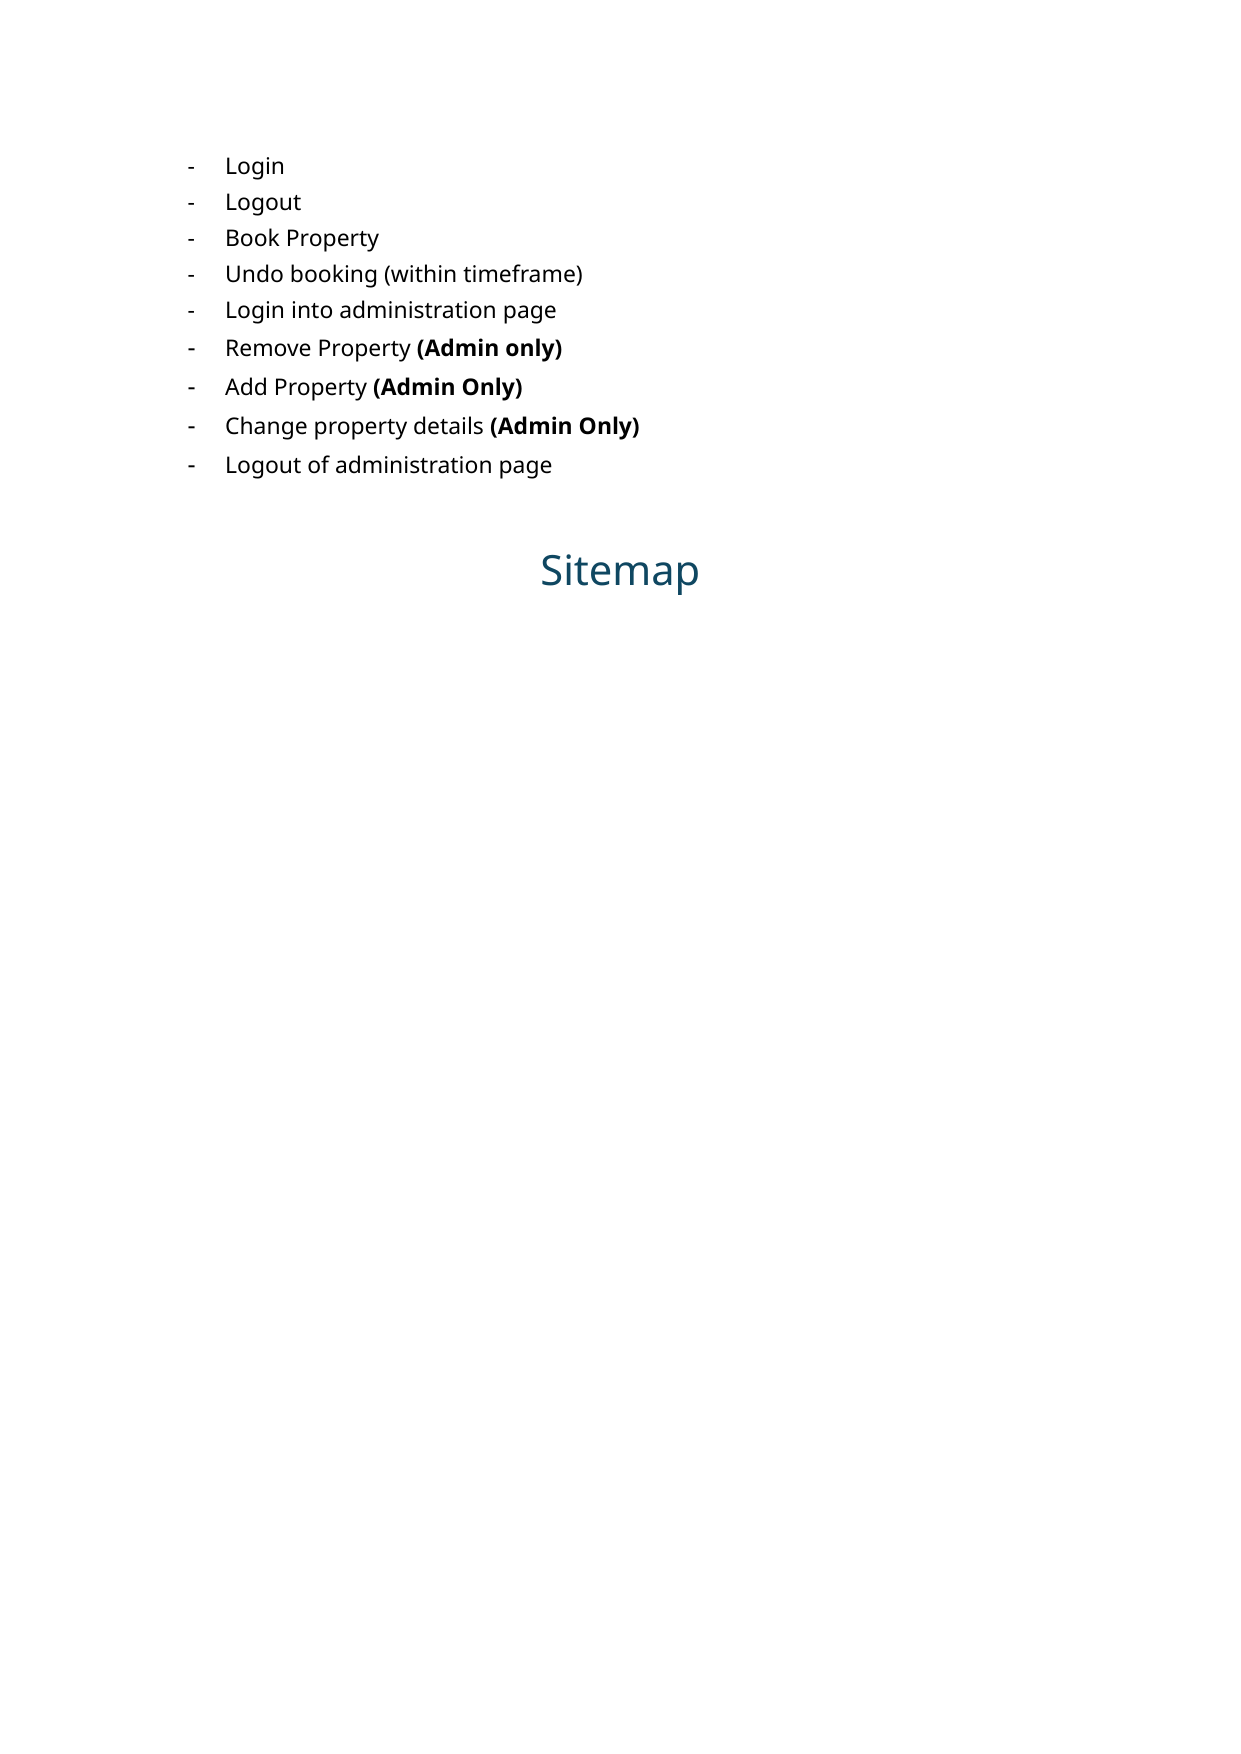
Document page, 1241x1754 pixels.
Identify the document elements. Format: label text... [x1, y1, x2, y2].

list Login into administration page [187, 294, 1090, 325]
list Change property details (Admin Only) [187, 408, 1090, 442]
list Add Property (Admin Only) [187, 369, 1090, 403]
list Login [187, 150, 1090, 181]
list Undo booking (within timeframe) [187, 258, 1090, 289]
list Logout [187, 186, 1090, 217]
list Logout of administration page [187, 447, 1090, 481]
subtitle Sitemap [150, 541, 1090, 597]
list Book Property [187, 222, 1090, 253]
list Remove Property (Admin only) [187, 330, 1090, 364]
